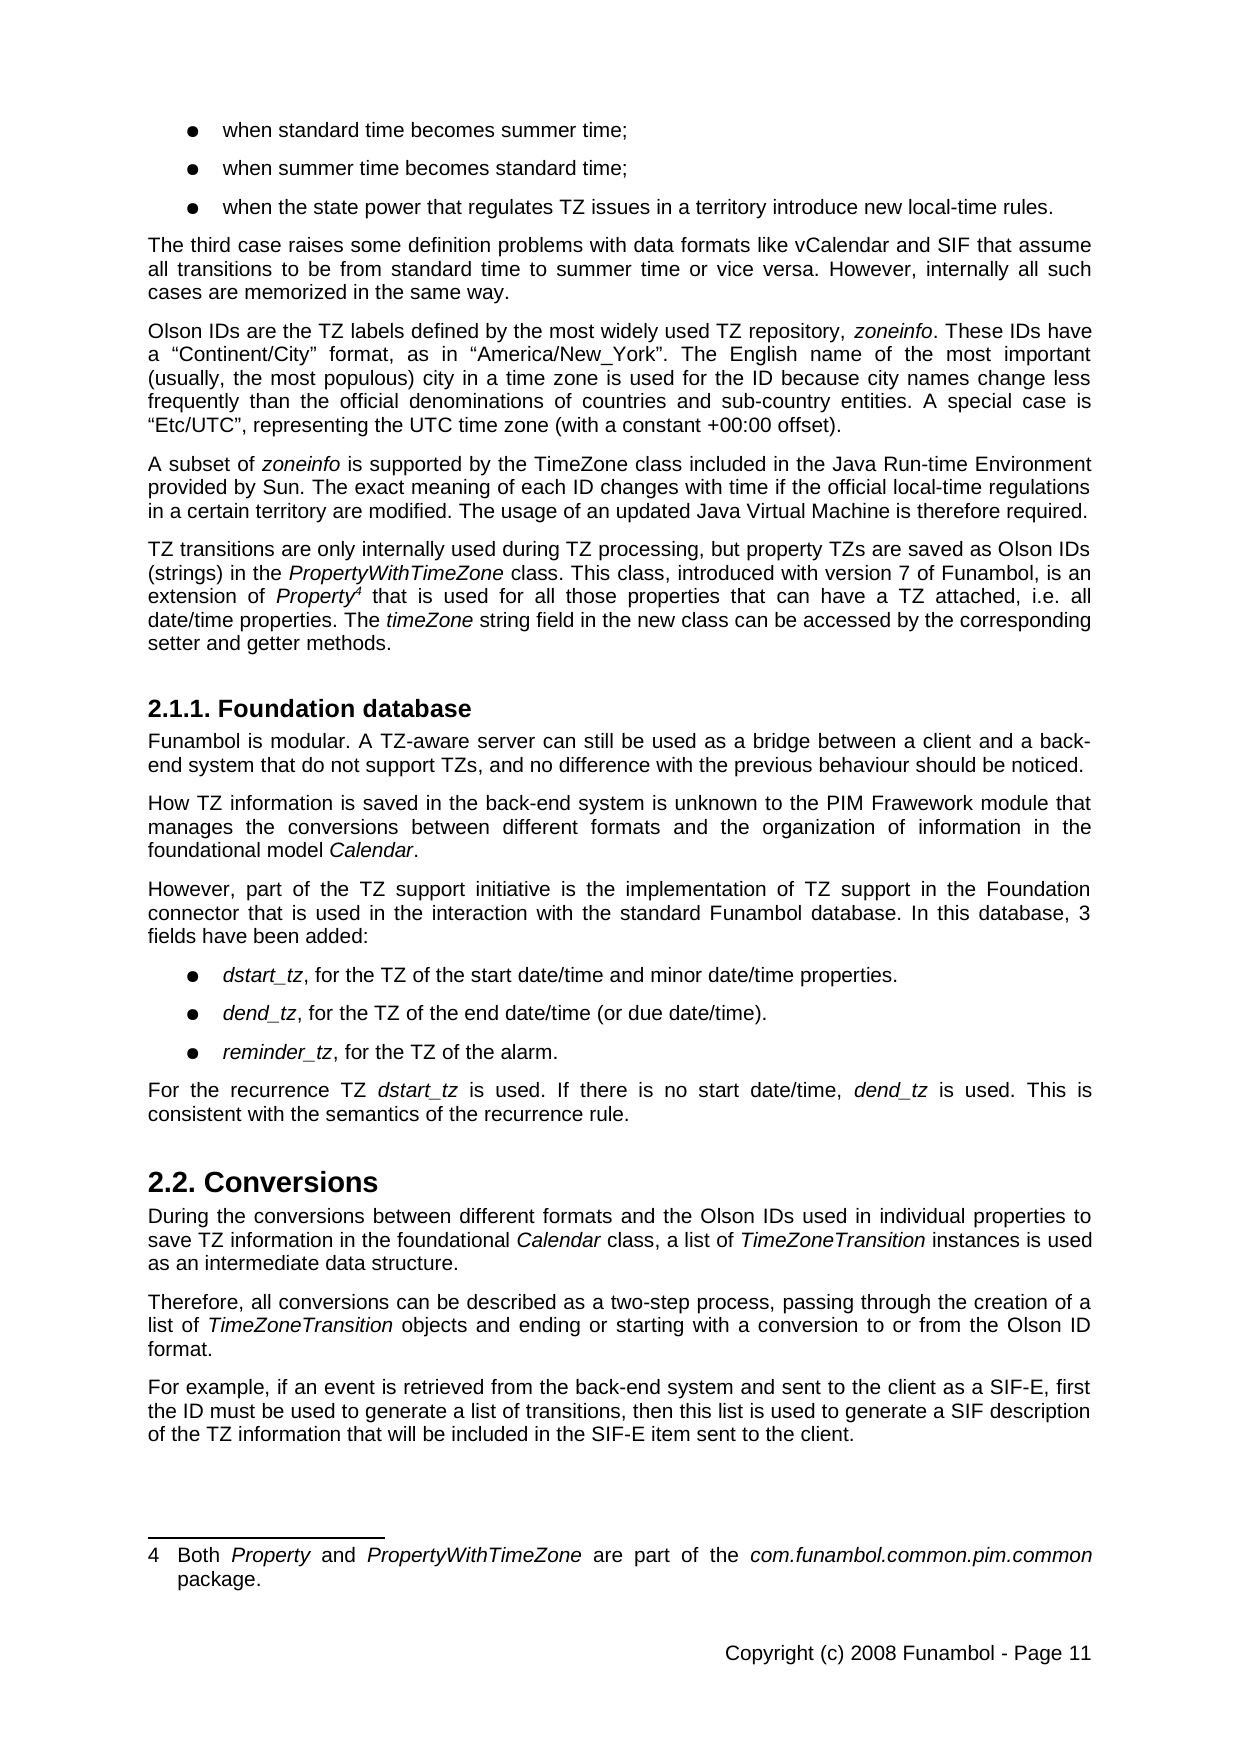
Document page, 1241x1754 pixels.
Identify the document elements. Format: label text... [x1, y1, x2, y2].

text Funambol is modular. A TZ-aware server can still be used as a bridge between a client and a back-end system that do not support TZs, and no difference with the previous behaviour should be noticed. [148, 730, 1093, 777]
subtitle Conversions [148, 1166, 1093, 1198]
text TZ transitions are only internally used during TZ processing, but property TZs are saved as Olson IDs (strings) in the PropertyWithTimeZone class. This class, introduced with version 7 of Funambol, is an extension of Property that is used for all those properties that can have a TZ attached, i.e. all date/time properties. The timeZone string field in the new class can be accessed by the corresponding setter and getter methods. [148, 538, 1093, 655]
text However, part of the TZ support initiative is the implementation of TZ support in the Foundation connector that is used in the interaction with the standard Funambol database. In this database, 3 fields have been added: [148, 877, 1093, 948]
text The third case raises some definition problems with data formats like vCalendar and SIF that assume all transitions to be from standard time to summer time or vice versa. However, internally all such cases are memorized in the same way. [148, 234, 1093, 304]
list reminder_tz, for the TZ of the alarm. [185, 1040, 1093, 1064]
text A subset of zoneinfo is supported by the TimeZone class included in the Java Run-time Environment provided by Sun. The exact meaning of each ID changes with time if the official local-time regulations in a certain territory are modified. The usage of an updated Java Virtual Machine is therefore required. [148, 452, 1093, 523]
text For the recurrence TZ dstart_tz is used. If there is no start date/time, dend_tz is used. This is consistent with the semantics of the recurrence rule. [148, 1079, 1093, 1126]
list when the state power that regulates TZ issues in a territory introduce new local-time rules. [185, 195, 1093, 219]
list dstart_tz, for the TZ of the start date/time and minor date/time properties. [185, 963, 1093, 987]
text Olson IDs are the TZ labels defined by the most widely used TZ repository, zoneinfo. These IDs have a “Continent/City” format, as in “America/New_York”. The English name of the most important (usually, the most populous) city in a time zone is used for the ID because city names change less frequently than the official denominations of countries and sub-country entities. A special case is “Etc/UTC”, representing the UTC time zone (with a constant +00:00 offset). [148, 319, 1093, 437]
subtitle Foundation database [148, 695, 1093, 723]
text For example, if an event is retrieved from the back-end system and sent to the client as a SIF-E, first the ID must be used to generate a list of transitions, then this list is used to generate a SIF description of the TZ information that will be included in the SIF-E item sent to the client. [148, 1376, 1093, 1446]
list when summer time becomes standard time; [185, 157, 1093, 180]
list dend_tz, for the TZ of the end date/time (or due date/time). [185, 1002, 1093, 1025]
text How TZ information is saved in the back-end system is unknown to the PIM Frawework module that manages the conversions between different formats and the organization of information in the foundational model Calendar. [148, 792, 1093, 862]
text During the conversions between different formats and the Olson IDs used in individual properties to save TZ information in the foundational Calendar class, a list of TimeZoneTransition instances is used as an intermediate data structure. [148, 1204, 1093, 1275]
text Both Property and PropertyWithTimeZone are part of the com.funambol.common.pim.common package. [148, 1544, 1093, 1591]
text Therefore, all conversions can be described as a two-step process, passing through the creation of a list of TimeZoneTransition objects and ending or starting with a conversion to or from the Olson ID format. [148, 1290, 1093, 1361]
list when standard time becomes summer time; [185, 118, 1093, 142]
